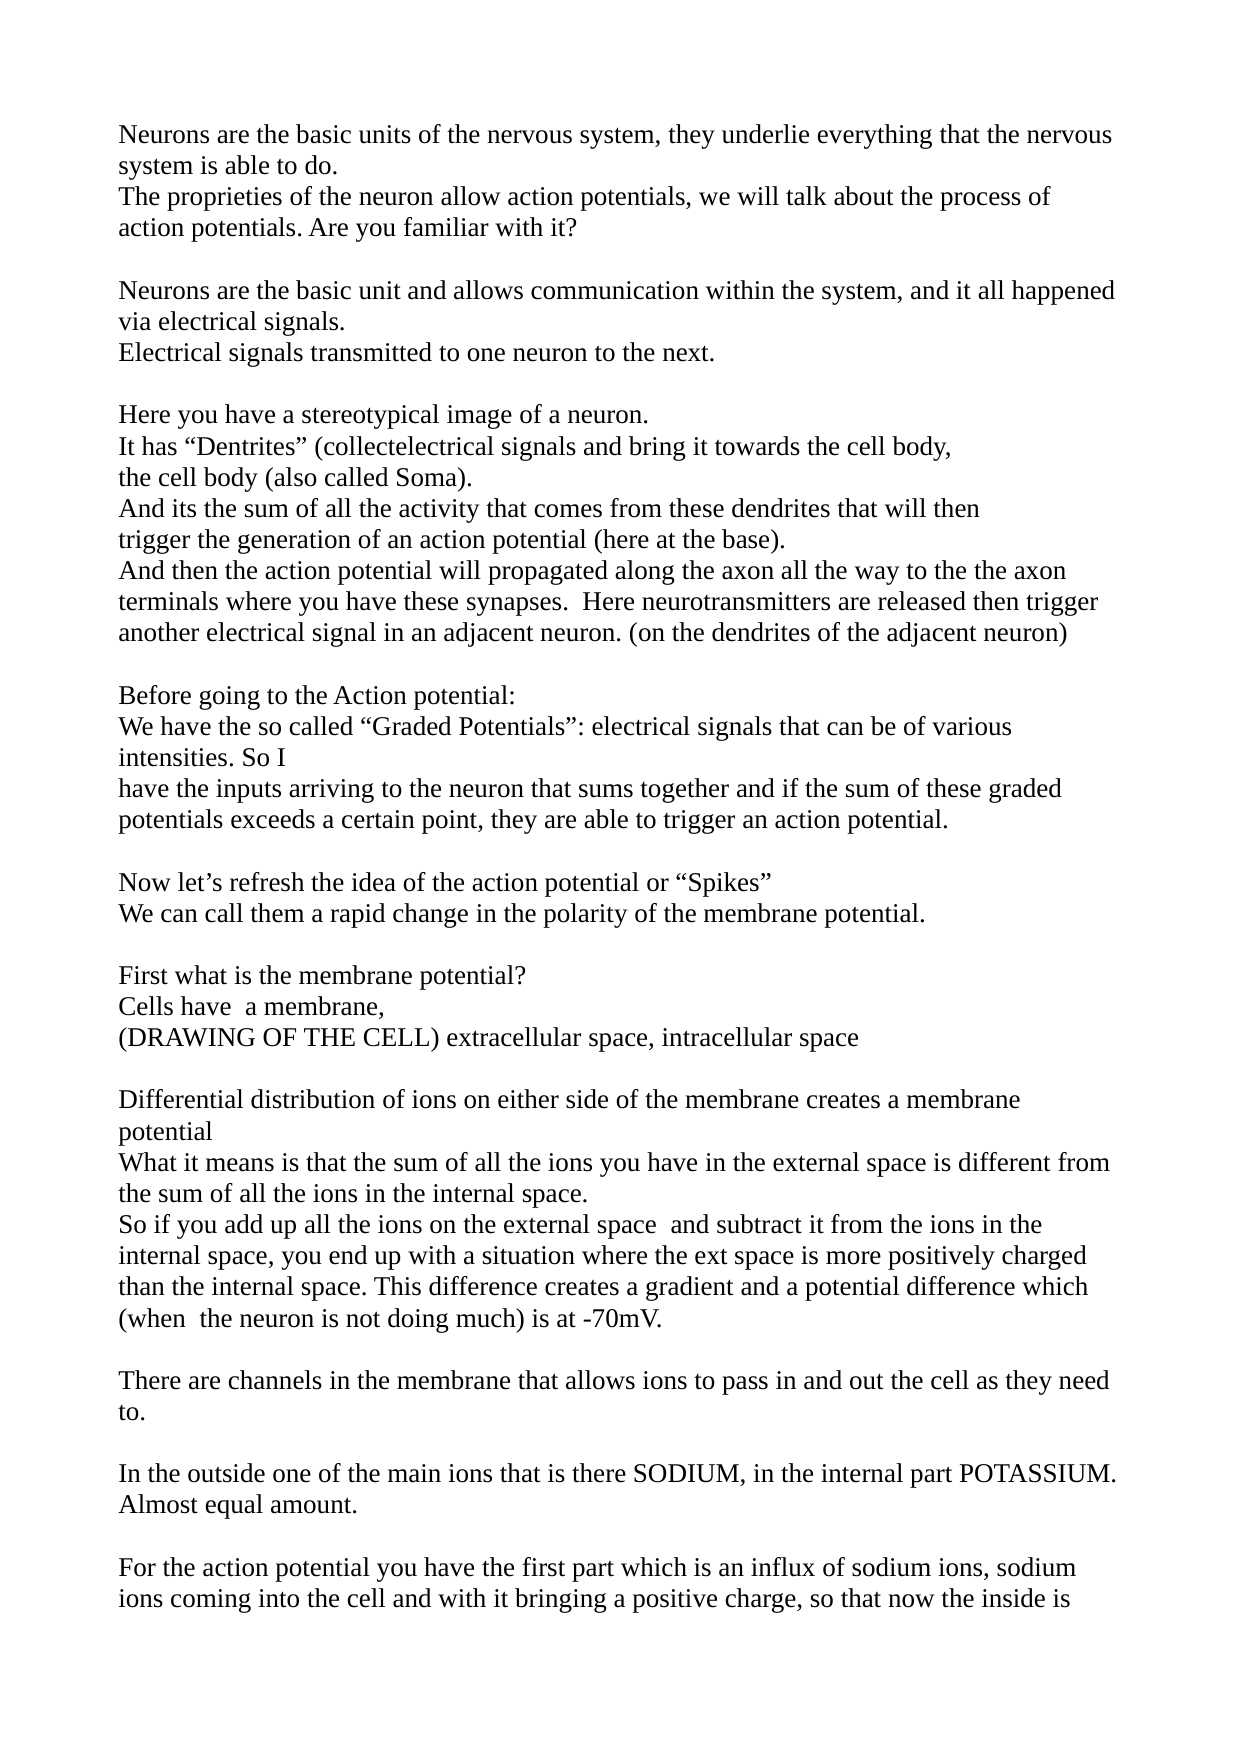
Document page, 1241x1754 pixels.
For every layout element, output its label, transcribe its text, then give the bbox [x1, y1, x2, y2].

text Neurons are the basic units of the nervous system, they underlie everything that the nervous system is able to do. [118, 118, 1122, 180]
text Cells have a membrane, [118, 990, 1122, 1021]
text We can call them a rapid change in the polarity of the membrane potential. [118, 897, 1122, 928]
text trigger the generation of an action potential (here at the base). [118, 523, 1122, 554]
text Here you have a stereotypical image of a neuron. [118, 398, 1122, 429]
text (DRAWING OF THE CELL) extracellular space, intracellular space [118, 1021, 1122, 1052]
text The proprieties of the neuron allow action potentials, we will talk about the process of action potentials. Are you familiar with it? [118, 180, 1122, 243]
text It has “Dentrites” (collectelectrical signals and bring it towards the cell body, [118, 429, 1122, 461]
text Now let’s refresh the idea of the action potential or “Spikes” [118, 866, 1122, 897]
text There are channels in the membrane that allows ions to pass in and out the cell as they need to. [118, 1364, 1122, 1426]
text Before going to the Action potential: [118, 679, 1122, 710]
text Neurons are the basic unit and allows communication within the system, and it all happened via electrical signals. [118, 274, 1122, 336]
text In the outside one of the main ions that is there SODIUM, in the internal part POTASSIUM. Almost equal amount. [118, 1457, 1122, 1520]
text have the inputs arriving to the neuron that sums together and if the sum of these graded potentials exceeds a certain point, they are able to trigger an action potential. [118, 772, 1122, 834]
text What it means is that the sum of all the ions you have in the external space is different from the sum of all the ions in the internal space. [118, 1146, 1122, 1208]
text For the action potential you have the first part which is an influx of sodium ions, sodium ions coming into the cell and with it bringing a positive charge, so that now the inside is [118, 1551, 1122, 1613]
text And its the sum of all the activity that comes from these dendrites that will then [118, 492, 1122, 523]
text So if you add up all the ions on the external space and subtract it from the ions in the internal space, you end up with a situation where the ext space is more positively charged than the internal space. This difference creates a gradient and a potential difference which (when the neuron is not doing much) is at -70mV. [118, 1208, 1122, 1333]
text We have the so called “Graded Potentials”: electrical signals that can be of various intensities. So I [118, 710, 1122, 772]
text Differential distribution of ions on either side of the membrane creates a membrane potential [118, 1084, 1122, 1146]
text the cell body (also called Soma). [118, 461, 1122, 492]
text And then the action potential will propagated along the axon all the way to the the axon terminals where you have these synapses. Here neurotransmitters are released then trigger another electrical signal in an adjacent neuron. (on the dendrites of the adjacent neuron) [118, 554, 1122, 648]
text Electrical signals transmitted to one neuron to the next. [118, 336, 1122, 367]
text First what is the membrane potential? [118, 959, 1122, 990]
